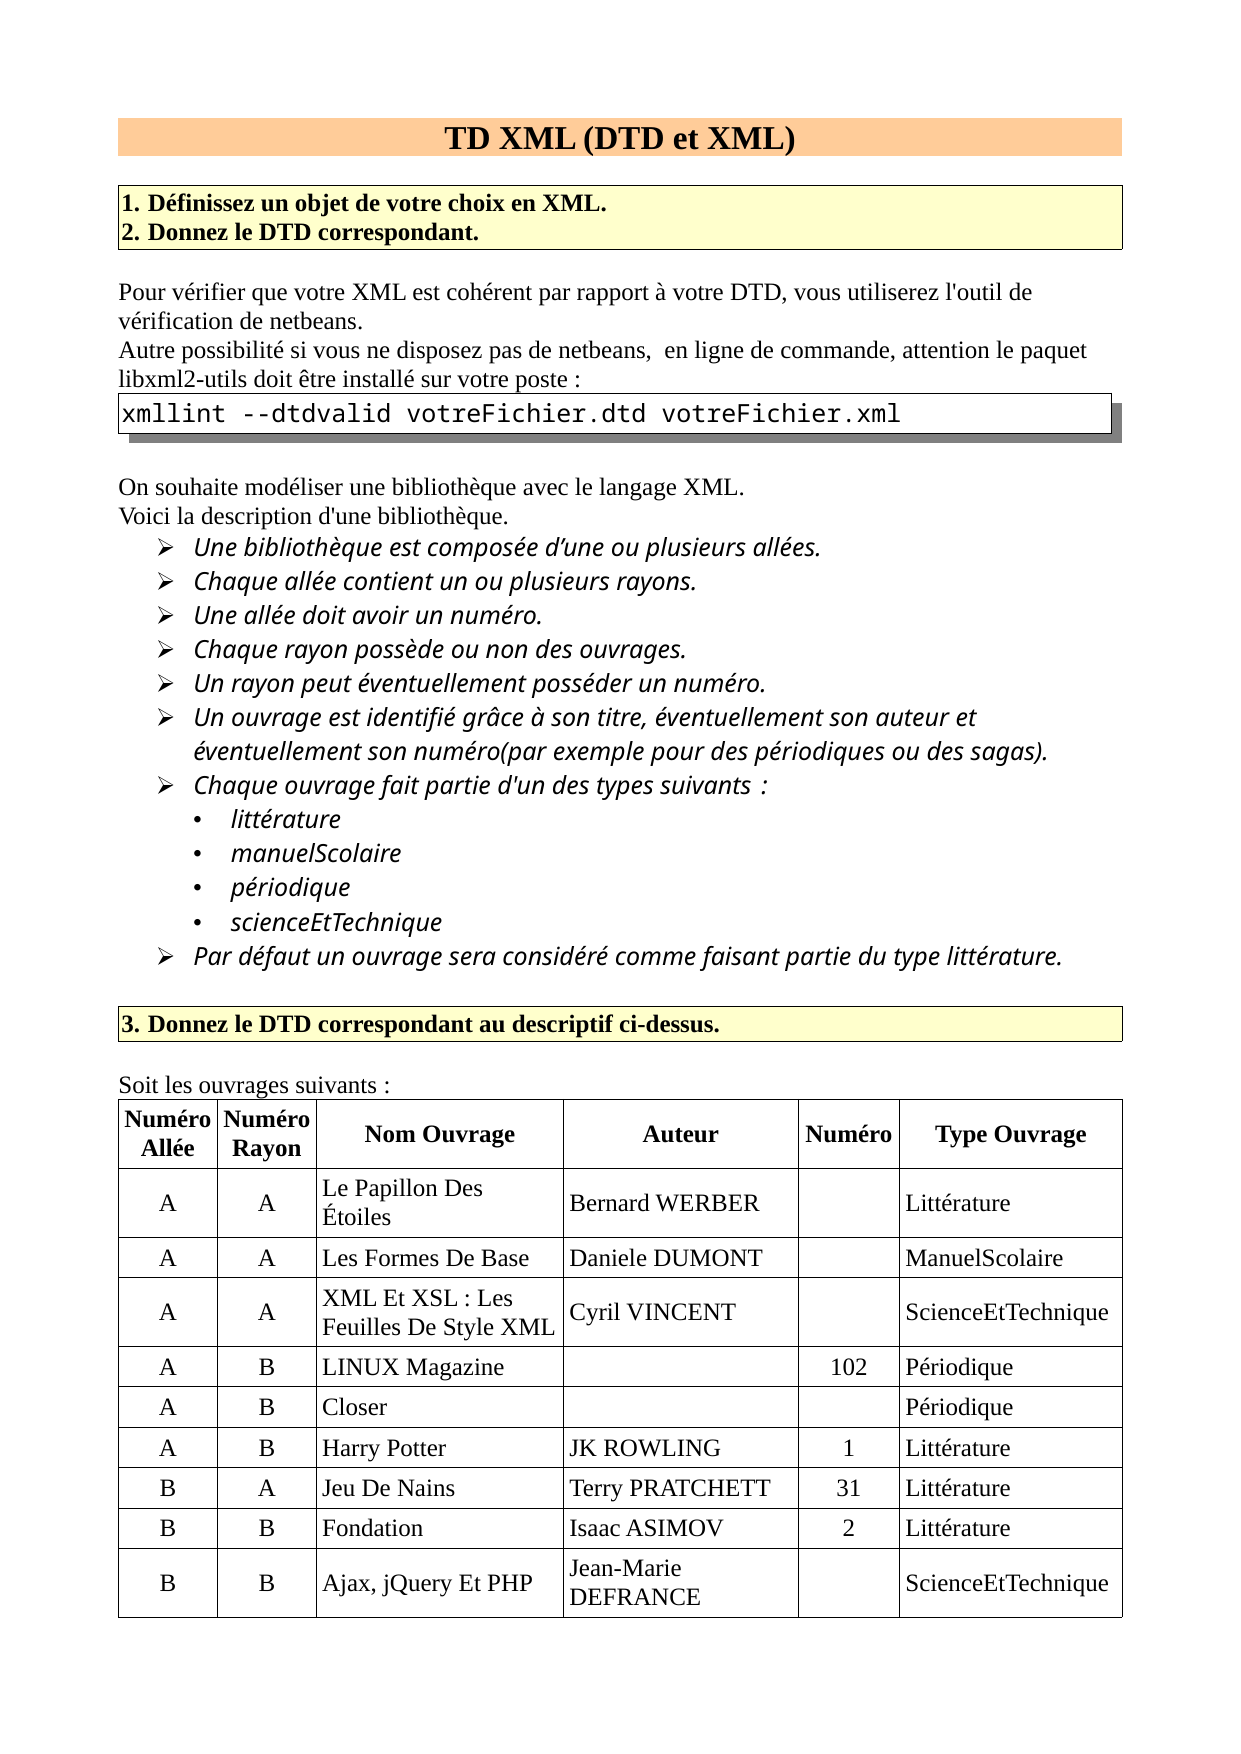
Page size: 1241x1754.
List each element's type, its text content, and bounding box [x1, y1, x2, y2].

list Un rayon peut éventuellement posséder un numéro. [156, 666, 1122, 700]
table_cell 1 [799, 1428, 899, 1467]
table_cell LINUX Magazine [317, 1347, 563, 1386]
list Chaque ouvrage fait partie d'un des types suivants : [156, 768, 1122, 802]
table_cell Cyril VINCENT [564, 1278, 798, 1346]
table_cell Périodique [900, 1387, 1122, 1427]
table_cell A [218, 1468, 316, 1507]
list périodique [193, 870, 1122, 904]
table_cell ScienceEtTechnique [900, 1278, 1122, 1346]
table_cell 102 [799, 1347, 899, 1386]
table_cell Ajax, jQuery Et PHP [317, 1549, 563, 1617]
table_cell A [119, 1387, 217, 1427]
text On souhaite modéliser une bibliothèque avec le langage XML. [118, 472, 1122, 501]
table_header Numéro [799, 1100, 899, 1168]
table_cell B [218, 1428, 316, 1467]
table_cell Daniele DUMONT [564, 1238, 798, 1277]
table_cell A [218, 1238, 316, 1277]
list Par défaut un ouvrage sera considéré comme faisant partie du type littérature. [156, 938, 1122, 972]
table_cell [799, 1169, 899, 1237]
table_header Auteur [564, 1100, 798, 1168]
table_cell Périodique [900, 1347, 1122, 1386]
list Chaque rayon possède ou non des ouvrages. [156, 632, 1122, 666]
table_cell Littérature [900, 1468, 1122, 1507]
table_cell B [119, 1549, 217, 1617]
list Chaque allée contient un ou plusieurs rayons. [156, 563, 1122, 598]
table_cell Jean-Marie DEFRANCE [564, 1549, 798, 1617]
table_cell A [119, 1169, 217, 1237]
list scienceEtTechnique [193, 904, 1122, 938]
list Donnez le DTD correspondant au descriptif ci-dessus. [119, 1007, 1122, 1041]
table_cell XML Et XSL : Les Feuilles De Style XML [317, 1278, 563, 1346]
table_cell B [218, 1387, 316, 1427]
table_cell [799, 1238, 899, 1277]
table_cell 2 [799, 1509, 899, 1548]
table_header Nom Ouvrage [317, 1100, 563, 1168]
table_cell Isaac ASIMOV [564, 1509, 798, 1548]
table_cell Littérature [900, 1509, 1122, 1548]
table_header Type Ouvrage [900, 1100, 1122, 1168]
table_cell Jeu De Nains [317, 1468, 563, 1507]
table_cell Fondation [317, 1509, 563, 1548]
text TD XML (DTD et XML) [118, 118, 1122, 156]
list Donnez le DTD correspondant. [119, 214, 1122, 249]
table_cell A [119, 1347, 217, 1386]
table_cell Closer [317, 1387, 563, 1427]
table_cell Littérature [900, 1428, 1122, 1467]
table_header Numéro Allée [119, 1100, 217, 1168]
text Soit les ouvrages suivants : [118, 1070, 1122, 1099]
table_header Numéro Rayon [218, 1100, 316, 1168]
table_cell B [218, 1509, 316, 1548]
table_cell B [119, 1468, 217, 1507]
table_cell Littérature [900, 1169, 1122, 1237]
table_cell Bernard WERBER [564, 1169, 798, 1237]
table_cell Le Papillon Des Étoiles [317, 1169, 563, 1237]
table_cell Harry Potter [317, 1428, 563, 1467]
table_cell A [119, 1428, 217, 1467]
list Une allée doit avoir un numéro. [156, 598, 1122, 632]
table_cell 31 [799, 1468, 899, 1507]
list Définissez un objet de votre choix en XML. [119, 186, 1122, 214]
table_cell JK ROWLING [564, 1428, 798, 1467]
text xmllint --dtdvalid votreFichier.dtd votreFichier.xml [119, 394, 1111, 433]
list Une bibliothèque est composée d’une ou plusieurs allées. [156, 529, 1122, 563]
table_cell Terry PRATCHETT [564, 1468, 798, 1507]
list Un ouvrage est identifié grâce à son titre, éventuellement son auteur et éventuellement son numéro(par exemple pour des périodiques ou des sagas). [156, 700, 1122, 768]
text Pour vérifier que votre XML est cohérent par rapport à votre DTD, vous utiliserez l'outil de vérification de netbeans. [118, 277, 1122, 335]
text Autre possibilité si vous ne disposez pas de netbeans, en ligne de commande, attention le paquet libxml2-utils doit être installé sur votre poste : [118, 335, 1122, 392]
table_cell ScienceEtTechnique [900, 1549, 1122, 1617]
list littérature [193, 802, 1122, 836]
table_cell B [119, 1509, 217, 1548]
table_cell A [119, 1238, 217, 1277]
table_cell [799, 1549, 899, 1617]
table_cell B [218, 1347, 316, 1386]
text Voici la description d'une bibliothèque. [118, 501, 1122, 529]
table_cell [799, 1387, 899, 1427]
table_cell A [119, 1278, 217, 1346]
table_cell A [218, 1278, 316, 1346]
table_cell Les Formes De Base [317, 1238, 563, 1277]
table_cell ManuelScolaire [900, 1238, 1122, 1277]
table_cell B [218, 1549, 316, 1617]
table_cell [564, 1347, 798, 1386]
table_cell [799, 1278, 899, 1346]
list manuelScolaire [193, 836, 1122, 870]
table_cell A [218, 1169, 316, 1237]
table_cell [564, 1387, 798, 1427]
